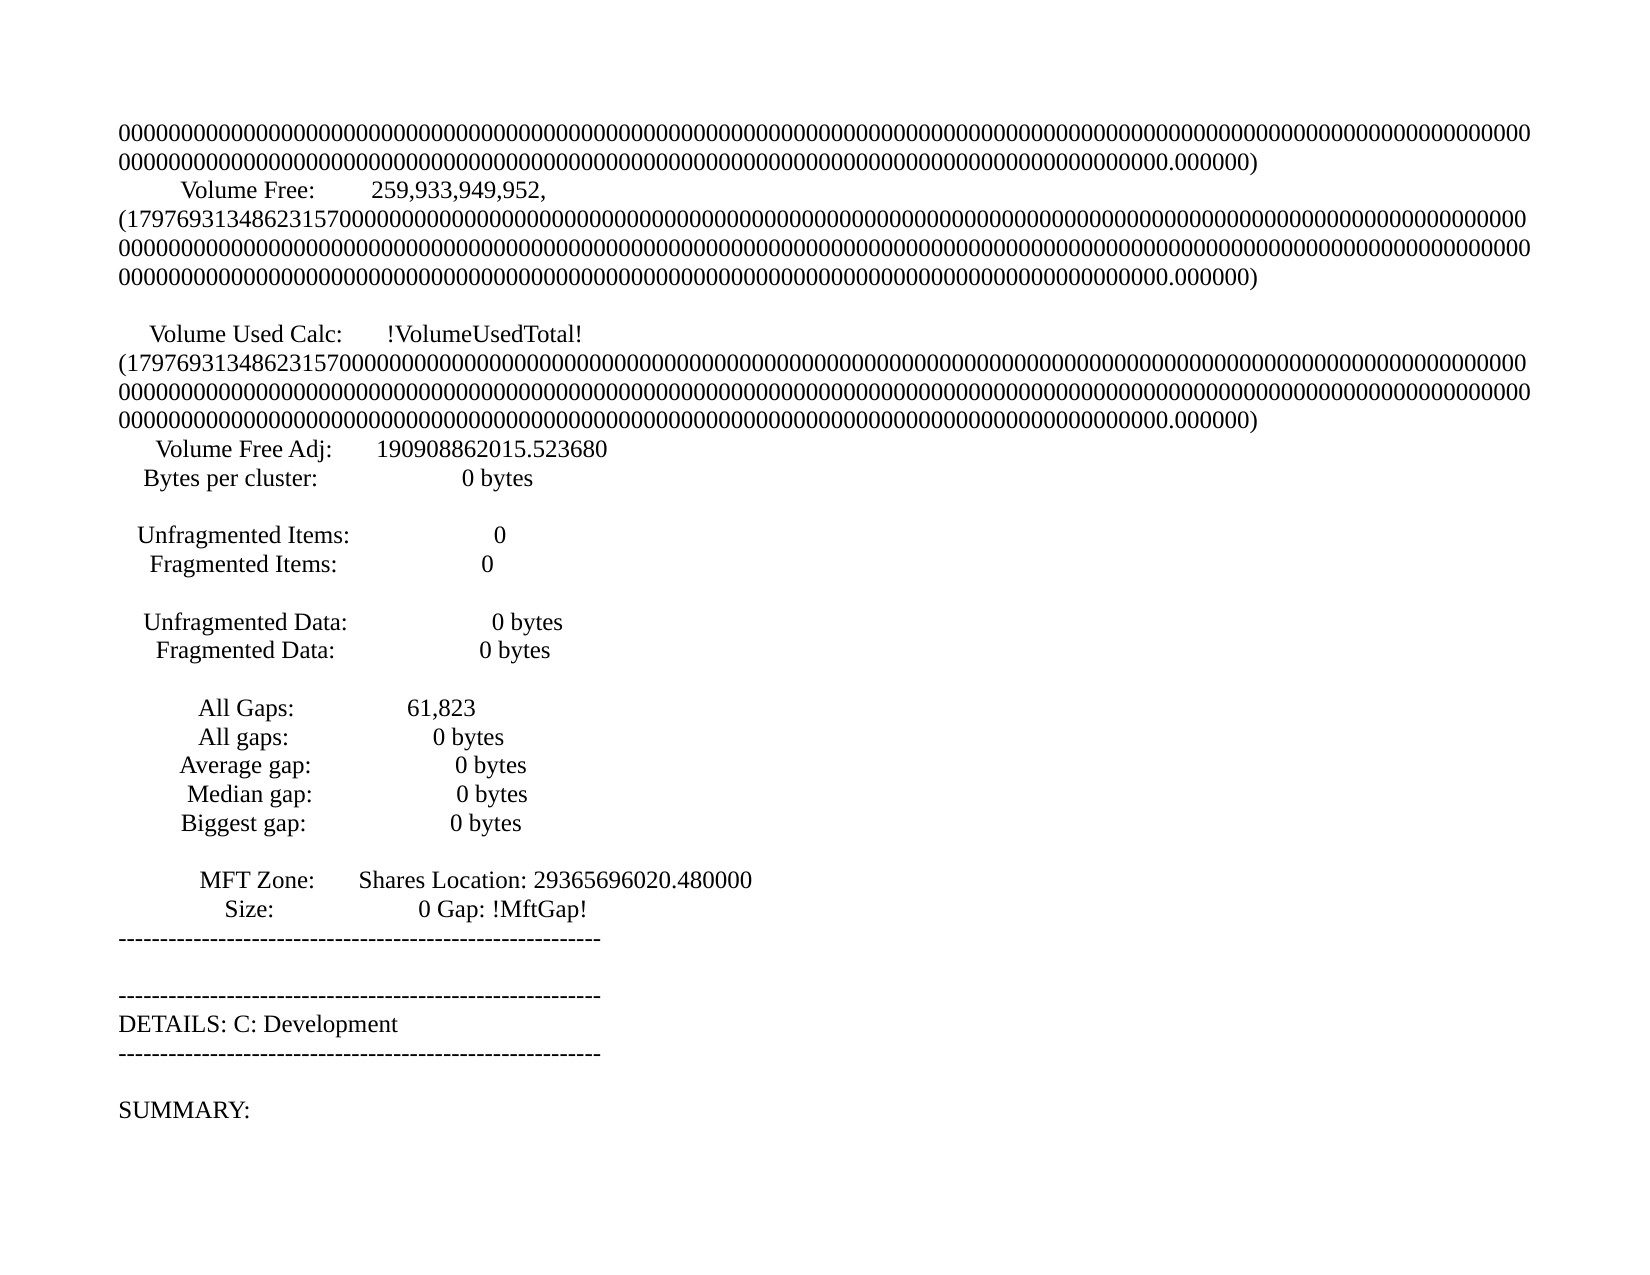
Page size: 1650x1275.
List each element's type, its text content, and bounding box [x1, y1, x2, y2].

text ---------------------------------------------------------- [118, 1038, 1532, 1067]
text Unfragmented Items: 0 [118, 521, 1532, 549]
text 00000000000000000000000000000000000000000000000000000000000000000000000000000000000000000000000000000000000000000000000000000000000000000000000000000000000000000000000000000000000000000000000000000.000000) [118, 118, 1532, 176]
text Volume Used Calc: !VolumeUsedTotal! (179769313486231570000000000000000000000000000000000000000000000000000000000000000000000000000000000000000000000000000000000000000000000000000000000000000000000000000000000000000000000000000000000000000000000000000000000000000000000000000000000000000000000000000000000000000000000000000000000000000000000000000.000000) [118, 319, 1532, 434]
text Bytes per cluster: 0 bytes [118, 463, 1532, 492]
text Biggest gap: 0 bytes [118, 808, 1532, 837]
text DETAILS: C: Development [118, 1009, 1532, 1038]
text SUMMARY: [118, 1096, 1532, 1124]
text Unfragmented Data: 0 bytes [118, 607, 1532, 636]
text MFT Zone: Shares Location: 29365696020.480000 [118, 866, 1532, 894]
text Size: 0 Gap: !MftGap! [118, 894, 1532, 923]
text All Gaps: 61,823 [118, 693, 1532, 722]
text All gaps: 0 bytes [118, 722, 1532, 751]
text Fragmented Data: 0 bytes [118, 636, 1532, 664]
text Volume Free Adj: 190908862015.523680 [118, 434, 1532, 463]
text ---------------------------------------------------------- [118, 981, 1532, 1009]
text Volume Free: 259,933,949,952, (179769313486231570000000000000000000000000000000000000000000000000000000000000000000000000000000000000000000000000000000000000000000000000000000000000000000000000000000000000000000000000000000000000000000000000000000000000000000000000000000000000000000000000000000000000000000000000000000000000000000000000000.000000) [118, 176, 1532, 291]
text Fragmented Items: 0 [118, 549, 1532, 578]
text Average gap: 0 bytes [118, 751, 1532, 779]
text ---------------------------------------------------------- [118, 923, 1532, 952]
text Median gap: 0 bytes [118, 779, 1532, 808]
